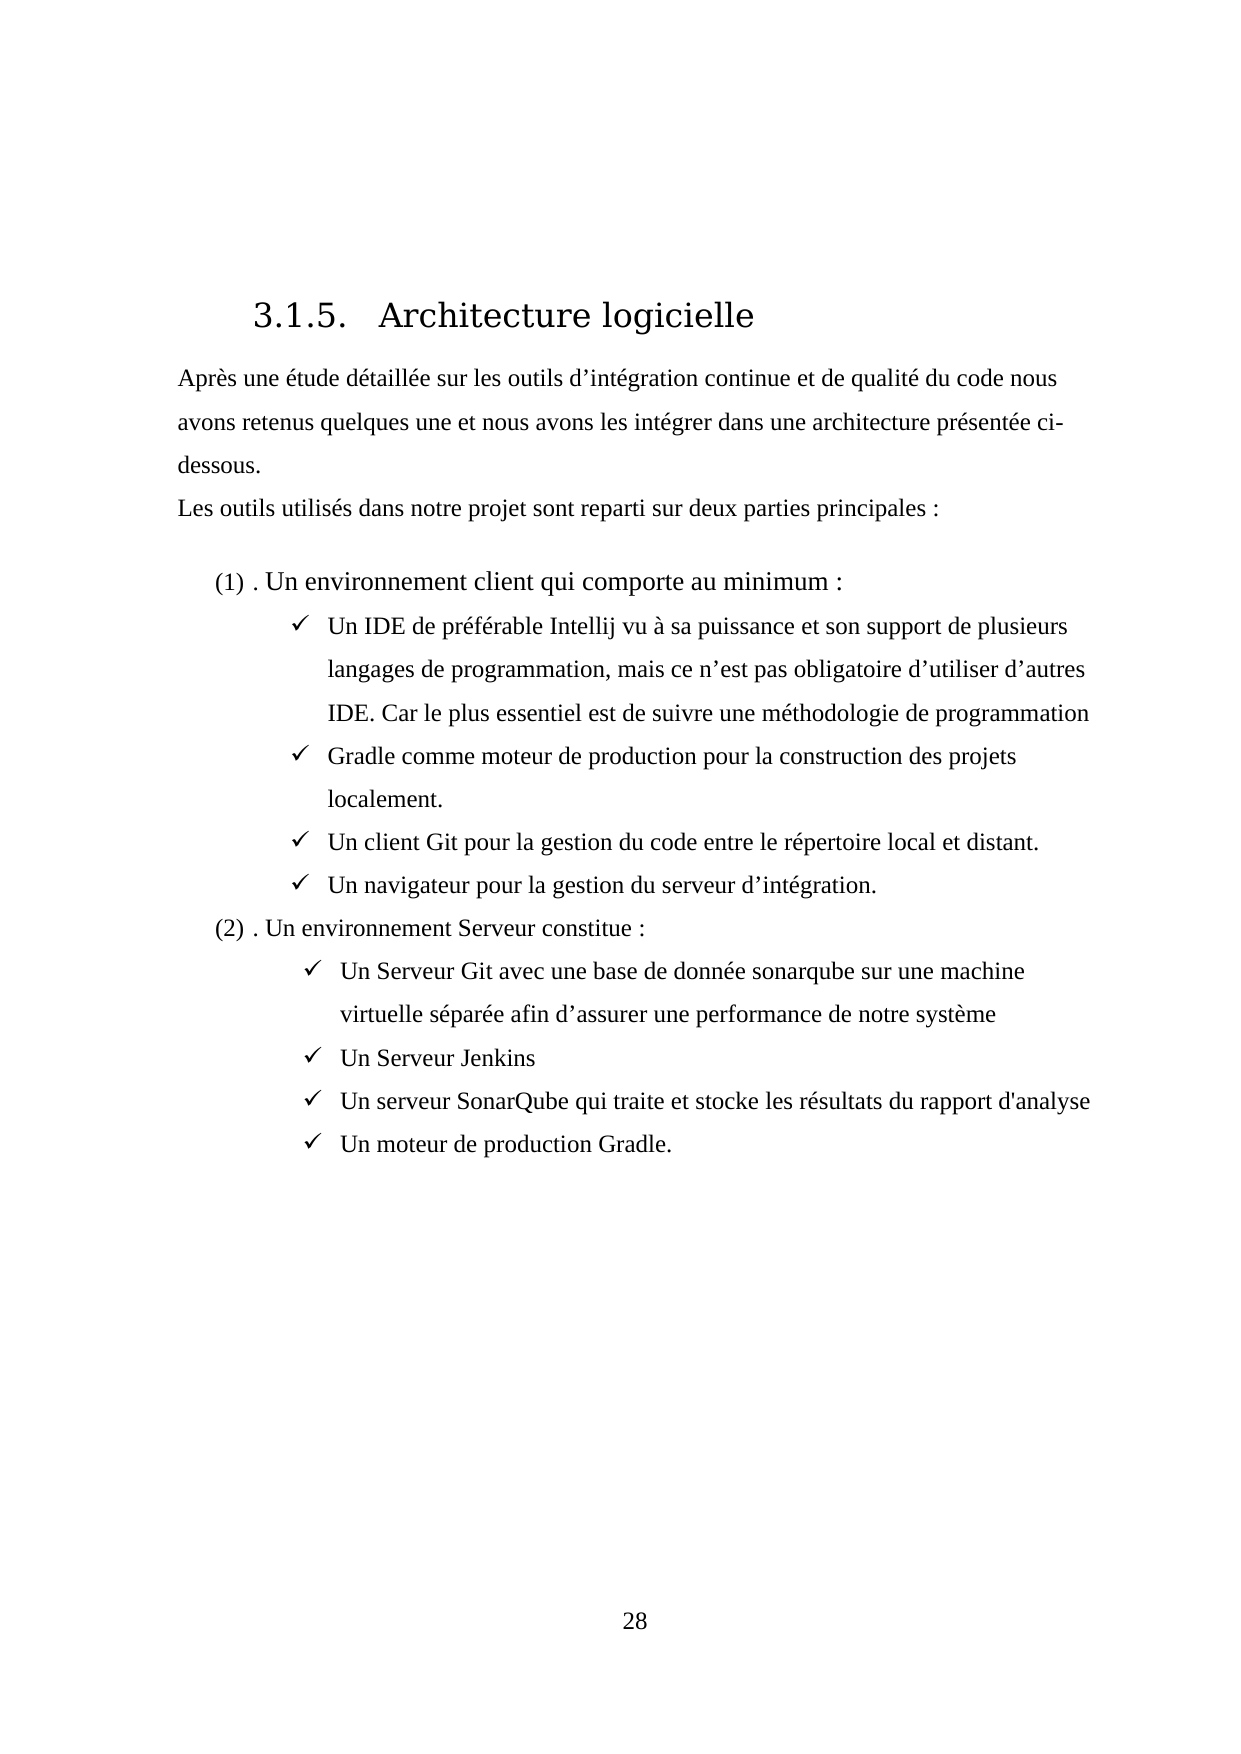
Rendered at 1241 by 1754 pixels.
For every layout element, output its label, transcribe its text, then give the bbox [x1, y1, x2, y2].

list Gradle comme moteur de production pour la construction des projets localement. [290, 741, 1092, 813]
list Architecture logicielle [252, 295, 1092, 335]
list Un IDE de préférable Intellij vu à sa puissance et son support de plusieurs langages de programmation, mais ce n’est pas obligatoire d’utiliser d’autres IDE. Car le plus essentiel est de suivre une méthodologie de programmation [290, 611, 1092, 726]
list Un Serveur Git avec une base de donnée sonarqube sur une machine virtuelle séparée afin d’assurer une performance de notre système [302, 956, 1092, 1028]
list Un navigateur pour la gestion du serveur d’intégration. [290, 870, 1092, 899]
list Un Serveur Jenkins [302, 1043, 1092, 1071]
list Un client Git pour la gestion du code entre le répertoire local et distant. [290, 827, 1092, 856]
text Après une étude détaillée sur les outils d’intégration continue et de qualité du code nous avons retenus quelques une et nous avons les intégrer dans une architecture présentée ci-dessous. [177, 363, 1092, 478]
list Un serveur SonarQube qui traite et stocke les résultats du rapport d'analyse [302, 1086, 1092, 1114]
list . Un environnement client qui comporte au minimum : [215, 565, 1092, 596]
list . Un environnement Serveur constitue : [215, 913, 1092, 942]
text Les outils utilisés dans notre projet sont reparti sur deux parties principales : [177, 493, 1092, 522]
list Un moteur de production Gradle. [302, 1129, 1092, 1158]
